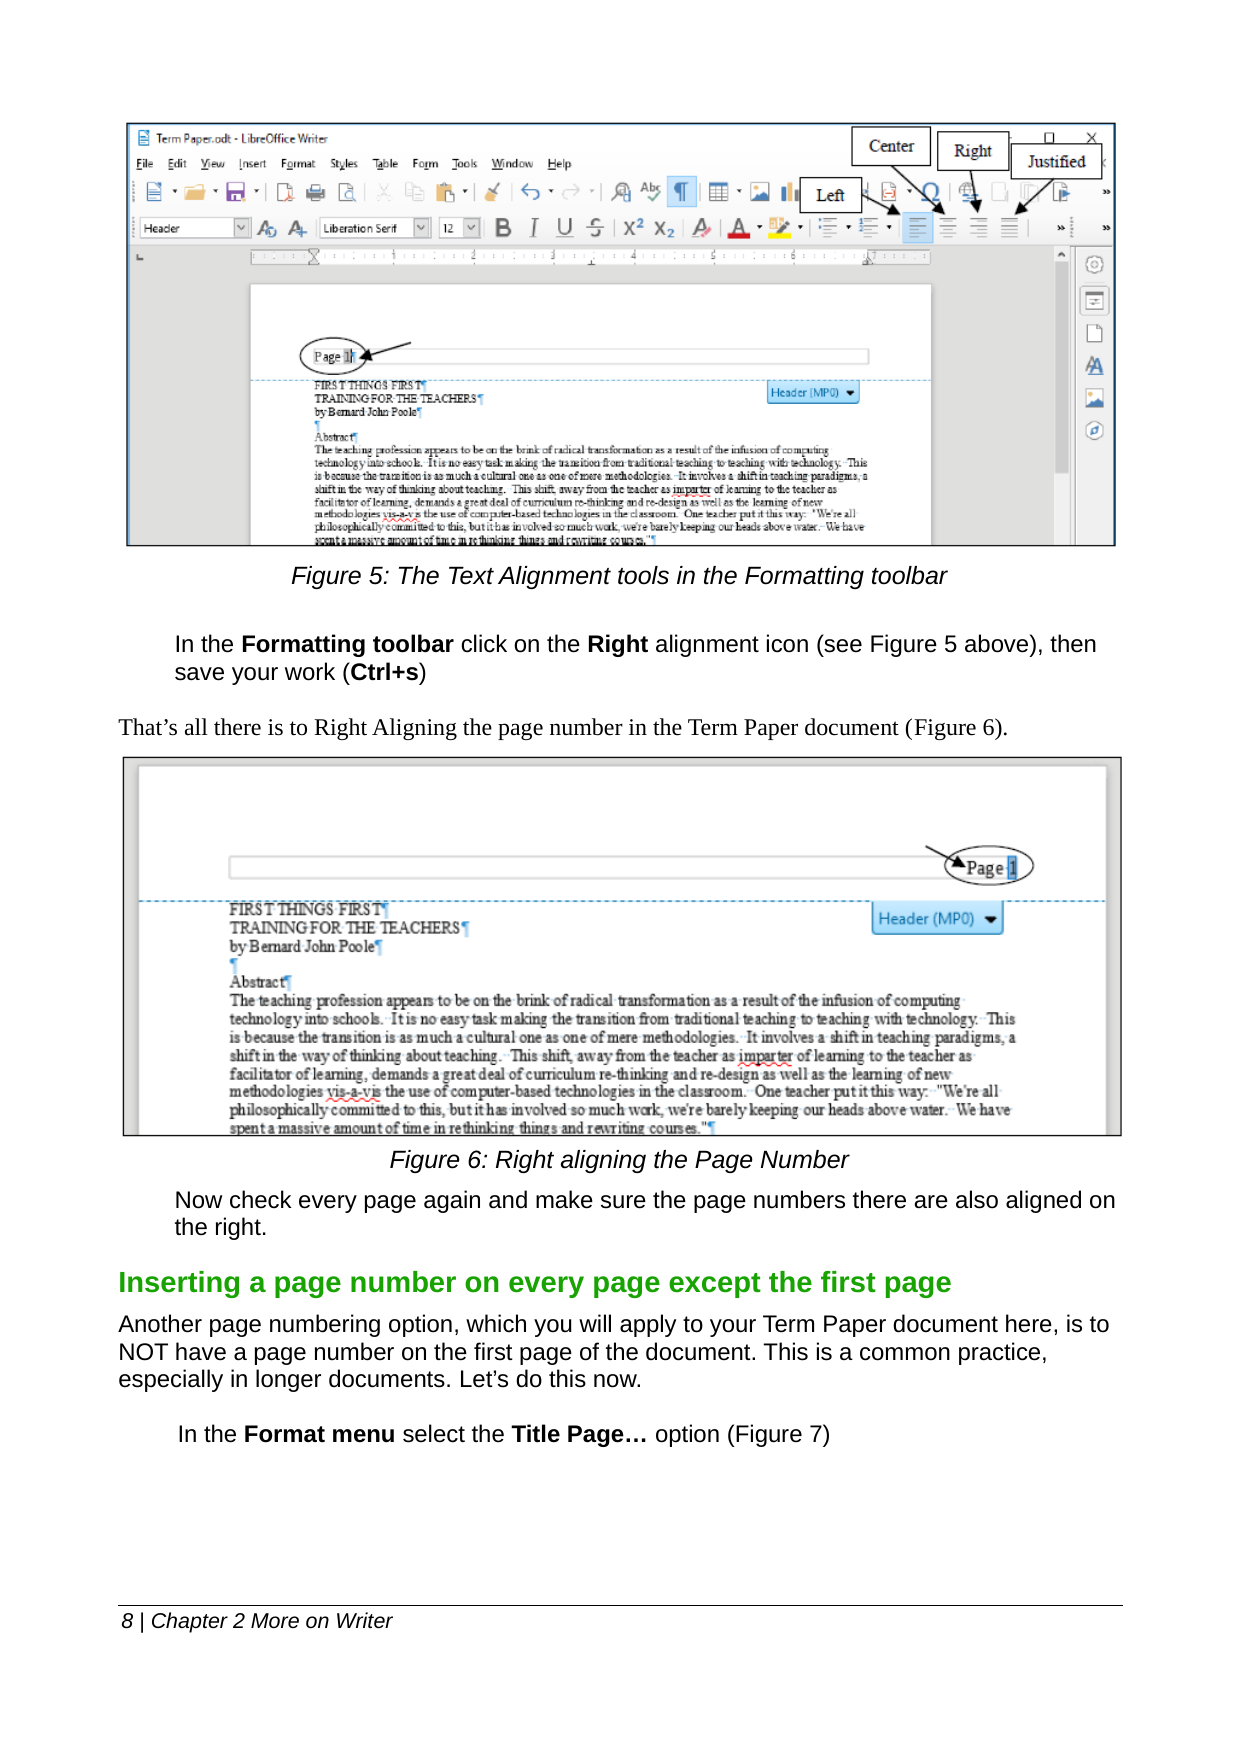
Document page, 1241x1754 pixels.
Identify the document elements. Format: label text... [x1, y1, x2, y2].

subtitle Inserting a page number on every page except the first page [118, 1264, 1123, 1298]
text Figure 5: The Text Alignment tools in the Formatting toolbar [118, 556, 1122, 590]
text That’s all there is to Right Aligning the page number in the Term Paper document (Figure 6). [118, 713, 1123, 741]
text In the Format menu select the Title Page… option (Figure 7) [177, 1420, 1123, 1448]
text Now check every page again and make sure the page numbers there are also aligned on the right. [174, 1186, 1123, 1241]
text In the Formatting toolbar click on the Right alignment icon (see Figure 5 above), then save your work (Ctrl+s) [174, 630, 1123, 686]
text Figure 6: Right aligning the Page Number [118, 1140, 1122, 1174]
text Another page numbering option, which you will apply to your Term Paper document here, is to NOT have a page number on the first page of the document. This is a common practice, especially in longer documents. Let’s do this now. [118, 1310, 1123, 1393]
picture [118, 118, 1123, 556]
picture [118, 752, 1123, 1140]
